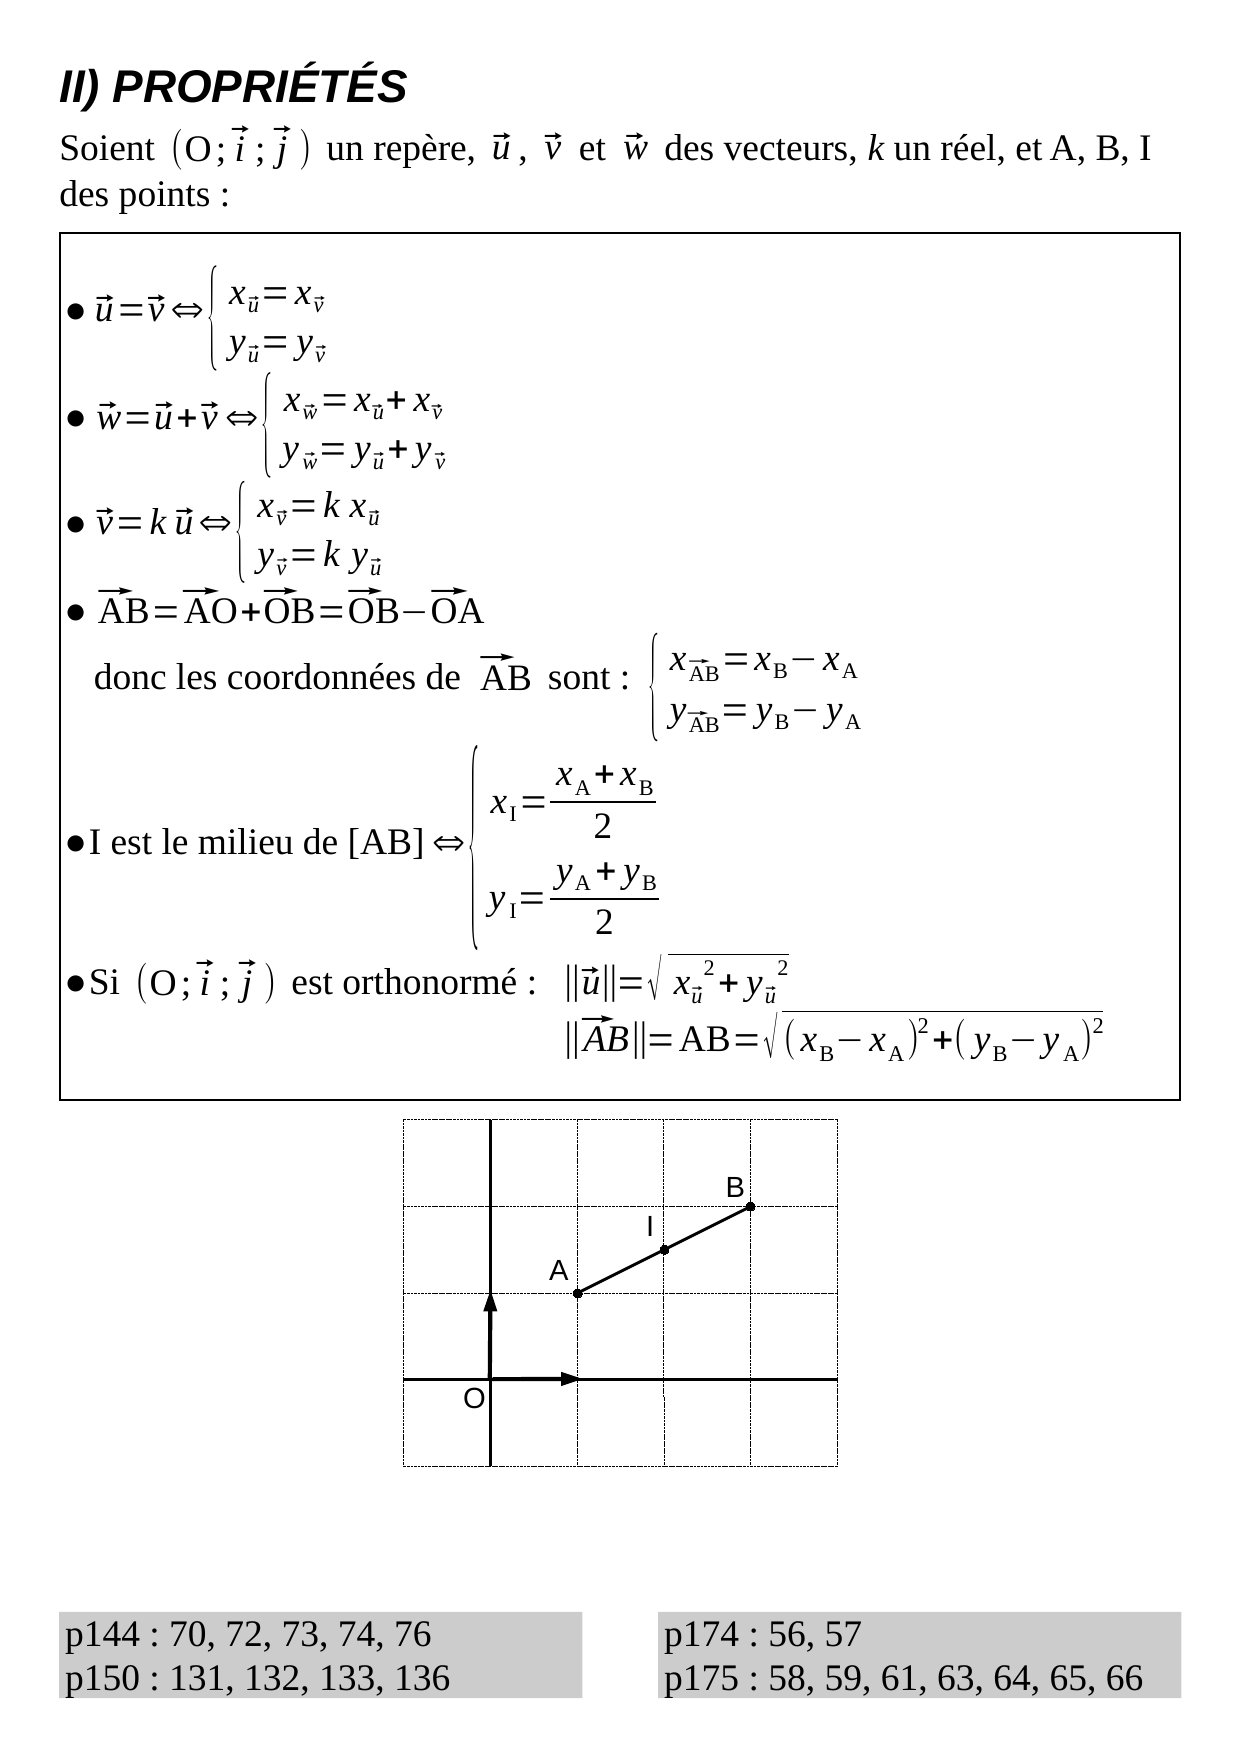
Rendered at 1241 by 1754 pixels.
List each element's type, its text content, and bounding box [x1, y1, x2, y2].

text Soient un repère, , et des vecteurs, k un réel, et A, B, I des points : [59, 123, 1181, 214]
list Propriétés [59, 59, 1181, 112]
list Si est orthonormé : [61, 947, 1179, 1067]
list donc les coordonnées de sont : [61, 579, 1179, 738]
list I est le milieu de [AB] [61, 738, 1179, 947]
